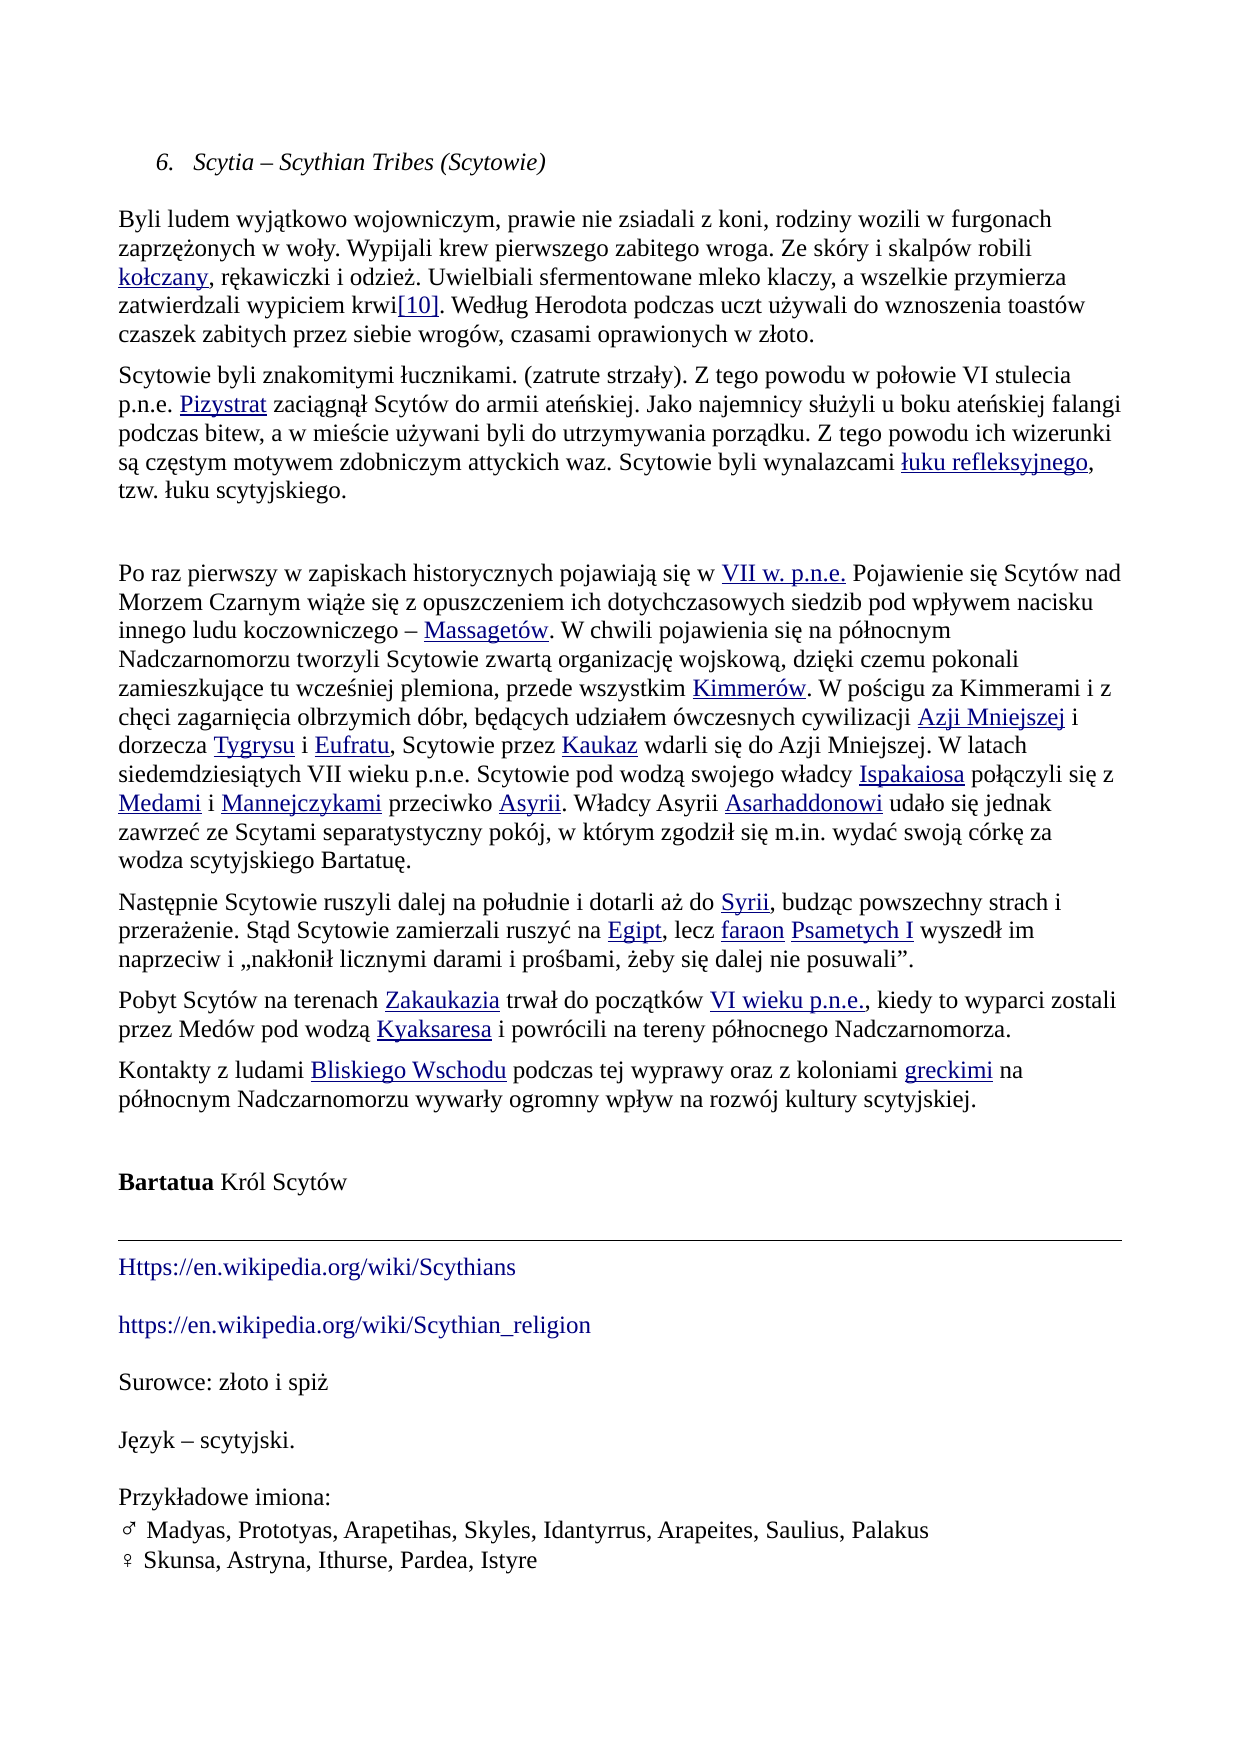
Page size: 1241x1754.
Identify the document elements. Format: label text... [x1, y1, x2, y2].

text Następnie Scytowie ruszyli dalej na południe i dotarli aż do Syrii, budząc powszechny strach i przerażenie. Stąd Scytowie zamierzali ruszyć na Egipt, lecz faraon Psametych I wyszedł im naprzeciw i „nakłonił licznymi darami i prośbami, żeby się dalej nie posuwali”. [118, 887, 1122, 973]
text Bartatua Król Scytów [118, 1167, 1122, 1196]
text https://en.wikipedia.org/wiki/Scythian_religion [118, 1310, 1122, 1339]
text Kontakty z ludami Bliskiego Wschodu podczas tej wyprawy oraz z koloniami greckimi na północnym Nadczarnomorzu wywarły ogromny wpływ na rozwój kultury scytyjskiej. [118, 1056, 1122, 1113]
text Scytowie byli znakomitymi łucznikami. (zatrute strzały). Z tego powodu w połowie VI stulecia p.n.e. Pizystrat zaciągnął Scytów do armii ateńskiej. Jako najemnicy służyli u boku ateńskiej falangi podczas bitew, a w mieście używani byli do utrzymywania porządku. Z tego powodu ich wizerunki są częstym motywem zdobniczym attyckich waz. Scytowie byli wynalazcami łuku refleksyjnego, tzw. łuku scytyjskiego. [118, 361, 1122, 504]
text ♀ Skunsa, Astryna, Ithurse, Pardea, Istyre [118, 1545, 1122, 1573]
text Przykładowe imiona: [118, 1482, 1122, 1511]
text Język – scytyjski. [118, 1425, 1122, 1454]
text Po raz pierwszy w zapiskach historycznych pojawiają się w VII w. p.n.e. Pojawienie się Scytów nad Morzem Czarnym wiąże się z opuszczeniem ich dotychczasowych siedzib pod wpływem nacisku innego ludu koczowniczego – Massagetów. W chwili pojawienia się na północnym Nadczarnomorzu tworzyli Scytowie zwartą organizację wojskową, dzięki czemu pokonali zamieszkujące tu wcześniej plemiona, przede wszystkim Kimmerów. W pościgu za Kimmerami i z chęci zagarnięcia olbrzymich dóbr, będących udziałem ówczesnych cywilizacji Azji Mniejszej i dorzecza Tygrysu i Eufratu, Scytowie przez Kaukaz wdarli się do Azji Mniejszej. W latach siedemdziesiątych VII wieku p.n.e. Scytowie pod wodzą swojego władcy Ispakaiosa połączyli się z Medami i Mannejczykami przeciwko Asyrii. Władcy Asyrii Asarhaddonowi udało się jednak zawrzeć ze Scytami separatystyczny pokój, w którym zgodził się m.in. wydać swoją córkę za wodza scytyjskiego Bartatuę. [118, 558, 1122, 874]
list Scytia – Scythian Tribes (Scytowie) [156, 147, 1122, 176]
text Byli ludem wyjątkowo wojowniczym, prawie nie zsiadali z koni, rodziny wozili w furgonach zaprzężonych w woły. Wypijali krew pierwszego zabitego wroga. Ze skóry i skalpów robili kołczany, rękawiczki i odzież. Uwielbiali sfermentowane mleko klaczy, a wszelkie przymierza zatwierdzali wypiciem krwi[10]. Według Herodota podczas uczt używali do wznoszenia toastów czaszek zabitych przez siebie wrogów, czasami oprawionych w złoto. [118, 204, 1122, 348]
text Surowce: złoto i spiż [118, 1367, 1122, 1396]
text ♂ Madyas, Prototyas, Arapetihas, Skyles, Idantyrrus, Arapeites, Saulius, Palakus [118, 1511, 1122, 1545]
text Pobyt Scytów na terenach Zakaukazia trwał do początków VI wieku p.n.e., kiedy to wyparci zostali przez Medów pod wodzą Kyaksaresa i powrócili na tereny północnego Nadczarnomorza. [118, 986, 1122, 1043]
text Https://en.wikipedia.org/wiki/Scythians [118, 1252, 1122, 1281]
